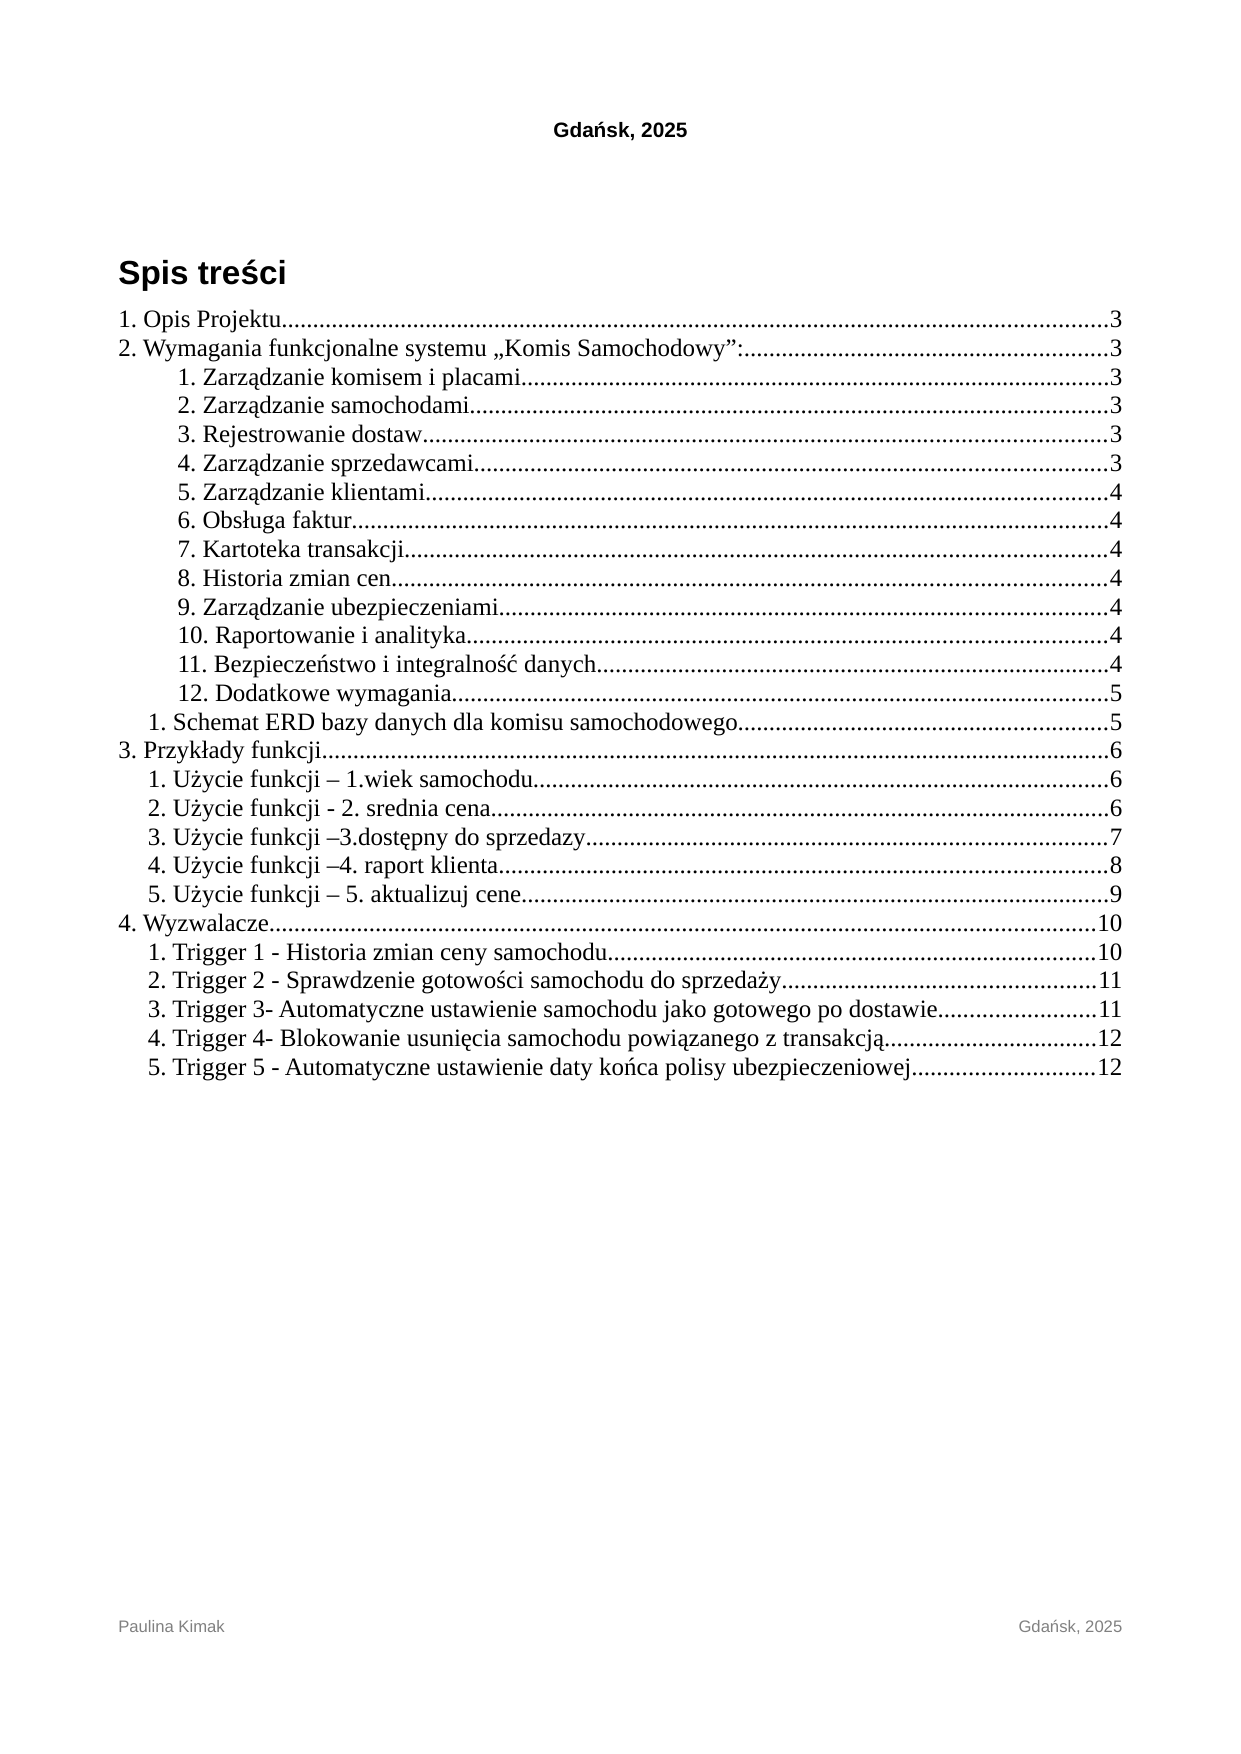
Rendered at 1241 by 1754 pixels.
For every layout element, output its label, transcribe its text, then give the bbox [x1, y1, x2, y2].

text 11. Bezpieczeństwo i integralność danych 4 [177, 649, 1122, 678]
text 2. Użycie funkcji - 2. srednia cena 6 [148, 793, 1122, 822]
text 1. Użycie funkcji – 1.wiek samochodu 6 [148, 764, 1122, 793]
text 2. Trigger 2 - Sprawdzenie gotowości samochodu do sprzedaży 11 [148, 966, 1122, 994]
text 5. Użycie funkcji – 5. aktualizuj cene 9 [148, 879, 1122, 908]
text 12. Dodatkowe wymagania 5 [177, 678, 1122, 707]
text 1. Trigger 1 - Historia zmian ceny samochodu 10 [148, 937, 1122, 966]
text 6. Obsługa faktur 4 [177, 506, 1122, 534]
text 5. Trigger 5 - Automatyczne ustawienie daty końca polisy ubezpieczeniowej 12 [148, 1052, 1122, 1081]
text 5. Zarządzanie klientami 4 [177, 477, 1122, 506]
text 3. Trigger 3- Automatyczne ustawienie samochodu jako gotowego po dostawie 11 [148, 994, 1122, 1023]
text 3. Użycie funkcji –3.dostępny do sprzedazy 7 [148, 822, 1122, 851]
text 8. Historia zmian cen 4 [177, 563, 1122, 592]
text 4. Wyzwalacze 10 [118, 908, 1122, 937]
text 1. Zarządzanie komisem i placami 3 [177, 362, 1122, 391]
text 9. Zarządzanie ubezpieczeniami 4 [177, 592, 1122, 621]
text 4. Zarządzanie sprzedawcami 3 [177, 448, 1122, 477]
text 1. Schemat ERD bazy danych dla komisu samochodowego 5 [148, 707, 1122, 736]
text 7. Kartoteka transakcji 4 [177, 534, 1122, 563]
text 4. Trigger 4- Blokowanie usunięcia samochodu powiązanego z transakcją 12 [148, 1023, 1122, 1052]
text 2. Zarządzanie samochodami 3 [177, 391, 1122, 419]
text Gdańsk, 2025 [118, 118, 1122, 142]
subtitle Spis treści [118, 253, 1122, 292]
text 3. Rejestrowanie dostaw 3 [177, 419, 1122, 448]
text 3. Przykłady funkcji 6 [118, 736, 1122, 764]
text 1. Opis Projektu 3 [118, 304, 1122, 333]
text 2. Wymagania funkcjonalne systemu „Komis Samochodowy”: 3 [118, 333, 1122, 362]
text 10. Raportowanie i analityka 4 [177, 621, 1122, 649]
text 4. Użycie funkcji –4. raport klienta 8 [148, 851, 1122, 879]
